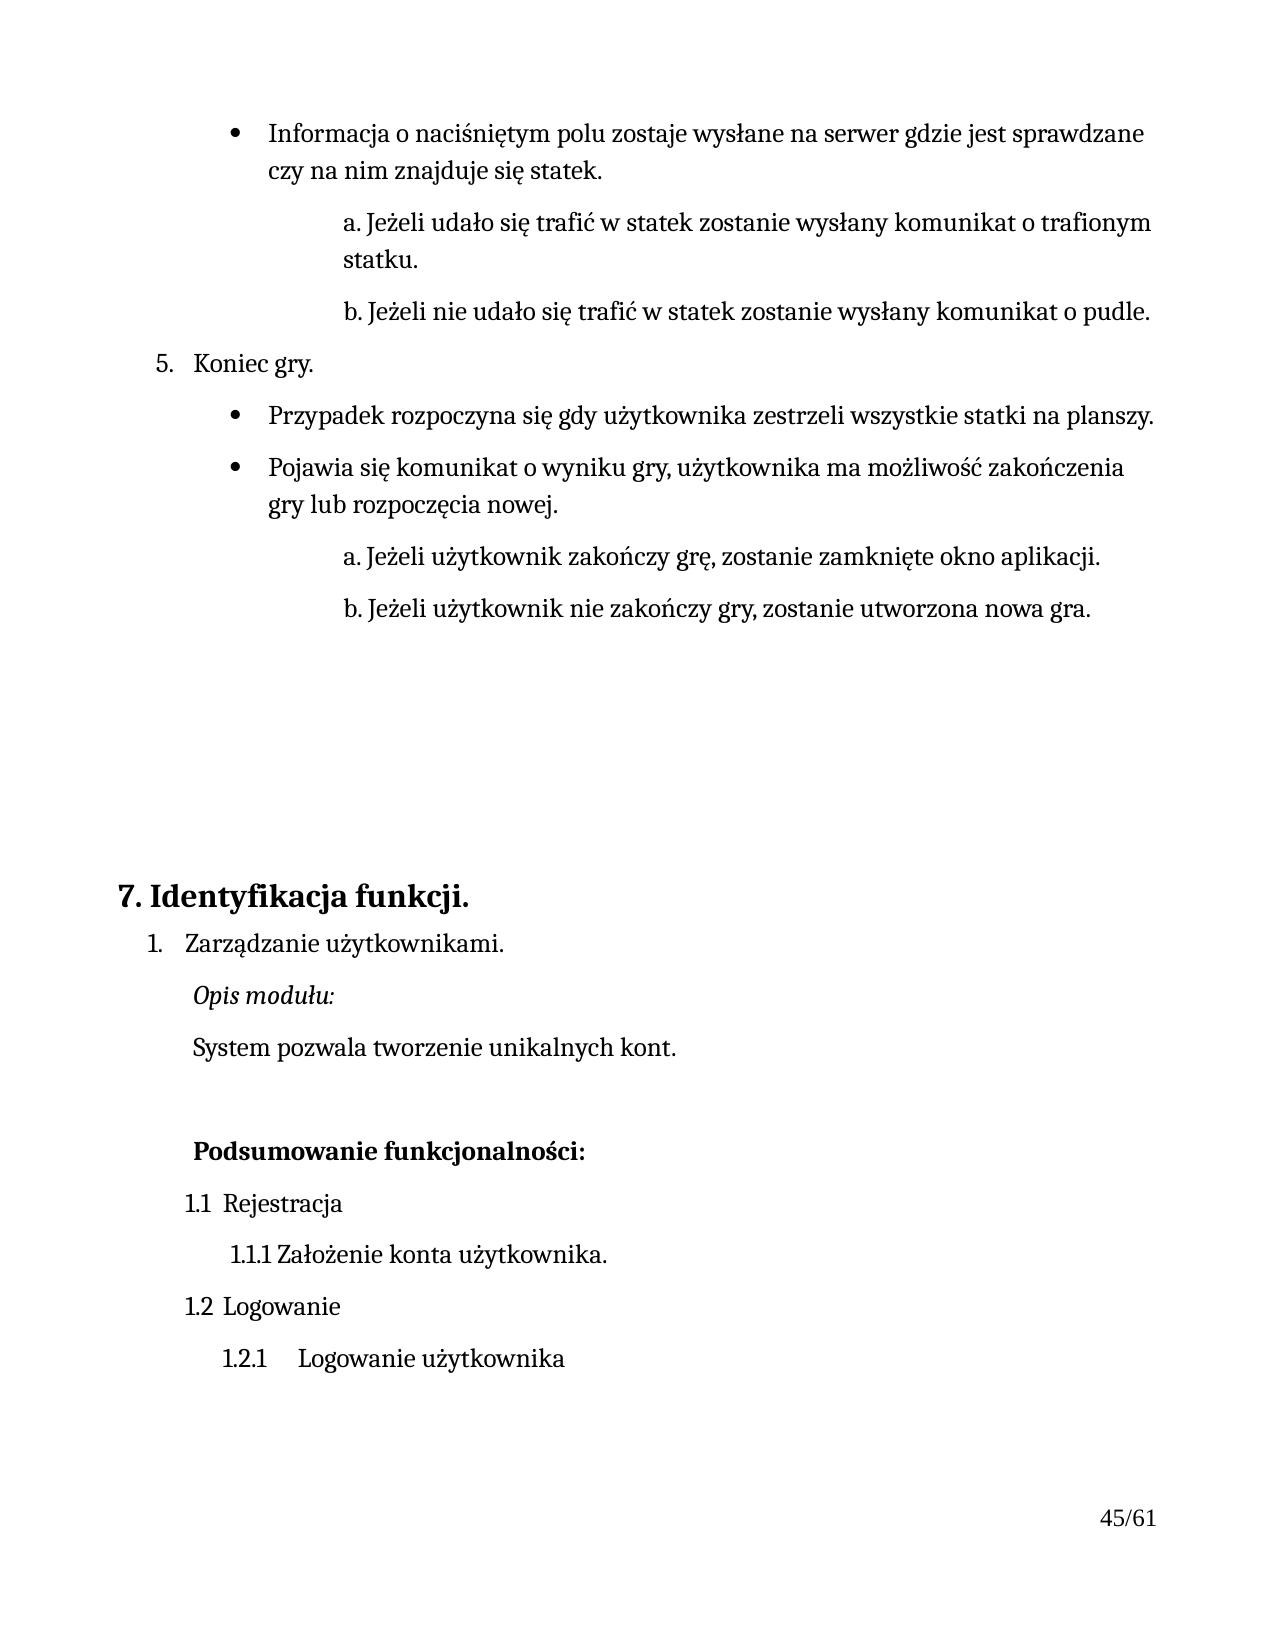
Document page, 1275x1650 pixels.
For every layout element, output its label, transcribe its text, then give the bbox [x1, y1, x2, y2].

text Opis modułu: [193, 980, 1157, 1011]
list a. Jeżeli użytkownik zakończy grę, zostanie zamknięte okno aplikacji. [324, 541, 1157, 572]
list Logowanie użytkownika [223, 1343, 1157, 1374]
list Pojawia się komunikat o wyniku gry, użytkownika ma możliwość zakończenia gry lub rozpoczęcia nowej. [231, 452, 1157, 521]
subtitle 7. Identyfikacja funkcji. [118, 877, 1157, 916]
list b. Jeżeli użytkownik nie zakończy gry, zostanie utworzona nowa gra. [324, 593, 1157, 624]
list Zarządzanie użytkownikami. [148, 928, 1157, 959]
list Logowanie [185, 1291, 1157, 1323]
list Koniec gry. [156, 348, 1157, 379]
list a. Jeżeli udało się trafić w statek zostanie wysłany komunikat o trafionym statku. [324, 207, 1157, 276]
text System pozwala tworzenie unikalnych kont. [193, 1032, 1157, 1063]
list Przypadek rozpoczyna się gdy użytkownika zestrzeli wszystkie statki na planszy. [231, 400, 1157, 431]
text Podsumowanie funkcjonalności: [193, 1136, 1157, 1167]
list Informacja o naciśniętym polu zostaje wysłane na serwer gdzie jest sprawdzane czy na nim znajduje się statek. [231, 118, 1157, 187]
list b. Jeżeli nie udało się trafić w statek zostanie wysłany komunikat o pudle. [324, 296, 1157, 328]
list Rejestracja [185, 1188, 1157, 1219]
text 1.1.1 Założenie konta użytkownika. [231, 1239, 1157, 1271]
